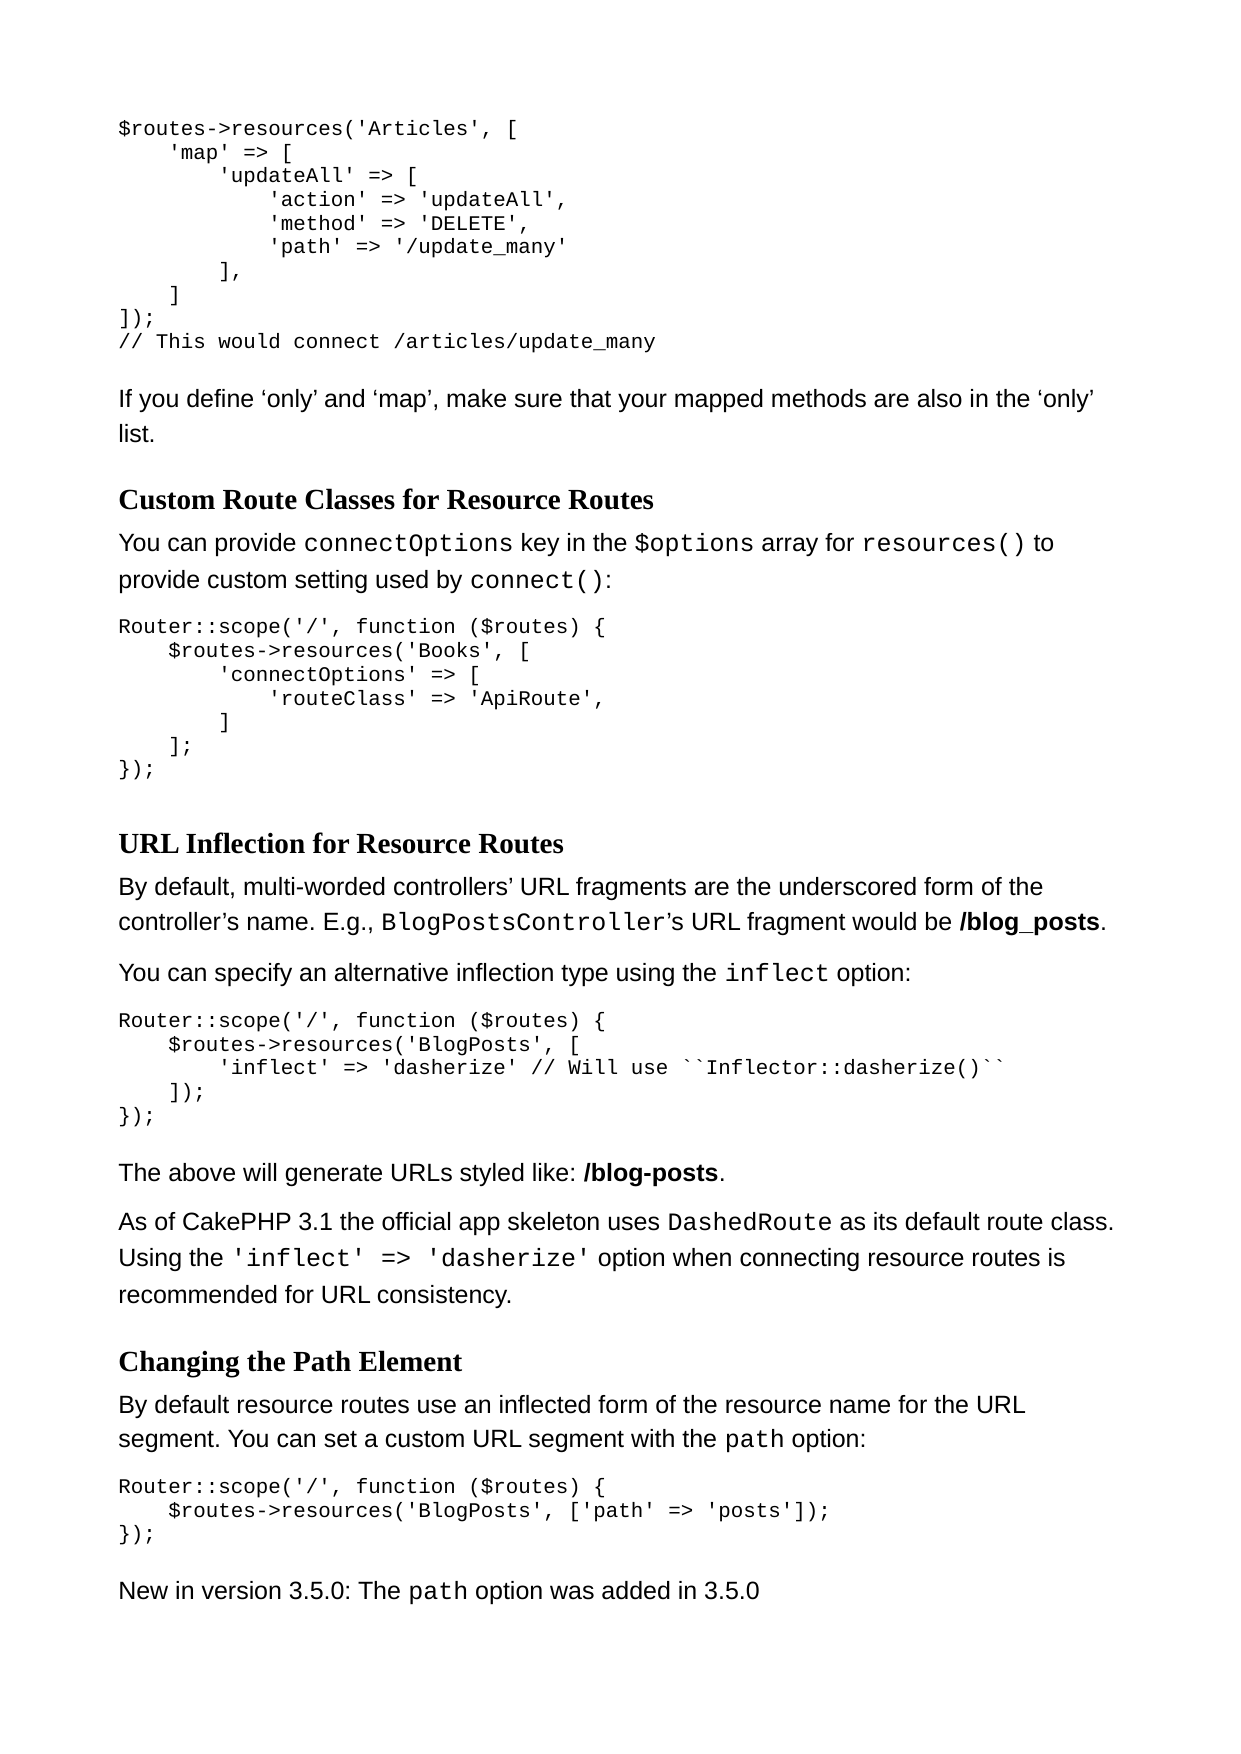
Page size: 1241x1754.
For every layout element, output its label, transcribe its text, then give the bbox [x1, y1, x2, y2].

text }); [118, 1523, 1122, 1547]
text Router::scope('/', function ($routes) { [118, 1010, 1122, 1034]
text As of CakePHP 3.1 the official app skeleton uses DashedRoute as its default route class. Using the 'inflect' => 'dasherize' option when connecting resource routes is recommended for URL consistency. [118, 1207, 1122, 1309]
text 'connectOptions' => [ [118, 664, 1122, 687]
text 'method' => 'DELETE', [118, 213, 1122, 236]
text ]); [118, 1081, 1122, 1104]
text Router::scope('/', function ($routes) { [118, 1476, 1122, 1499]
text // This would connect /articles/update_many [118, 331, 1122, 354]
text 'inflect' => 'dasherize' // Will use ``Inflector::dasherize()`` [118, 1057, 1122, 1081]
text $routes->resources('BlogPosts', [ [118, 1034, 1122, 1057]
text 'routeClass' => 'ApiRoute', [118, 687, 1122, 711]
text Router::scope('/', function ($routes) { [118, 617, 1122, 640]
text }); [118, 1104, 1122, 1128]
text 'updateAll' => [ [118, 165, 1122, 189]
text $routes->resources('Books', [ [118, 640, 1122, 664]
text ], [118, 260, 1122, 284]
subtitle URL Inflection for Resource Routes [118, 826, 1122, 860]
text You can specify an alternative inflection type using the inflect option: [118, 958, 1122, 989]
text By default, multi-worded controllers’ URL fragments are the underscored form of the controller’s name. E.g., BlogPostsController’s URL fragment would be /blog_posts. [118, 872, 1122, 938]
text You can provide connectOptions key in the $options array for resources() to provide custom setting used by connect(): [118, 528, 1122, 596]
text The above will generate URLs styled like: /blog-posts. [118, 1158, 1122, 1186]
text New in version 3.5.0: The path option was added in 3.5.0 [118, 1576, 1122, 1607]
text $routes->resources('BlogPosts', ['path' => 'posts']); [118, 1499, 1122, 1523]
text }); [118, 758, 1122, 782]
text If you define ‘only’ and ‘map’, make sure that your mapped methods are also in the ‘only’ list. [118, 384, 1122, 447]
text ]); [118, 307, 1122, 331]
subtitle Custom Route Classes for Resource Routes [118, 482, 1122, 516]
text ] [118, 711, 1122, 735]
text ]; [118, 735, 1122, 758]
text 'map' => [ [118, 142, 1122, 165]
text $routes->resources('Articles', [ [118, 118, 1122, 142]
text ] [118, 284, 1122, 307]
text 'path' => '/update_many' [118, 236, 1122, 260]
text By default resource routes use an inflected form of the resource name for the URL segment. You can set a custom URL segment with the path option: [118, 1390, 1122, 1455]
text 'action' => 'updateAll', [118, 189, 1122, 213]
subtitle Changing the Path Element [118, 1344, 1122, 1377]
